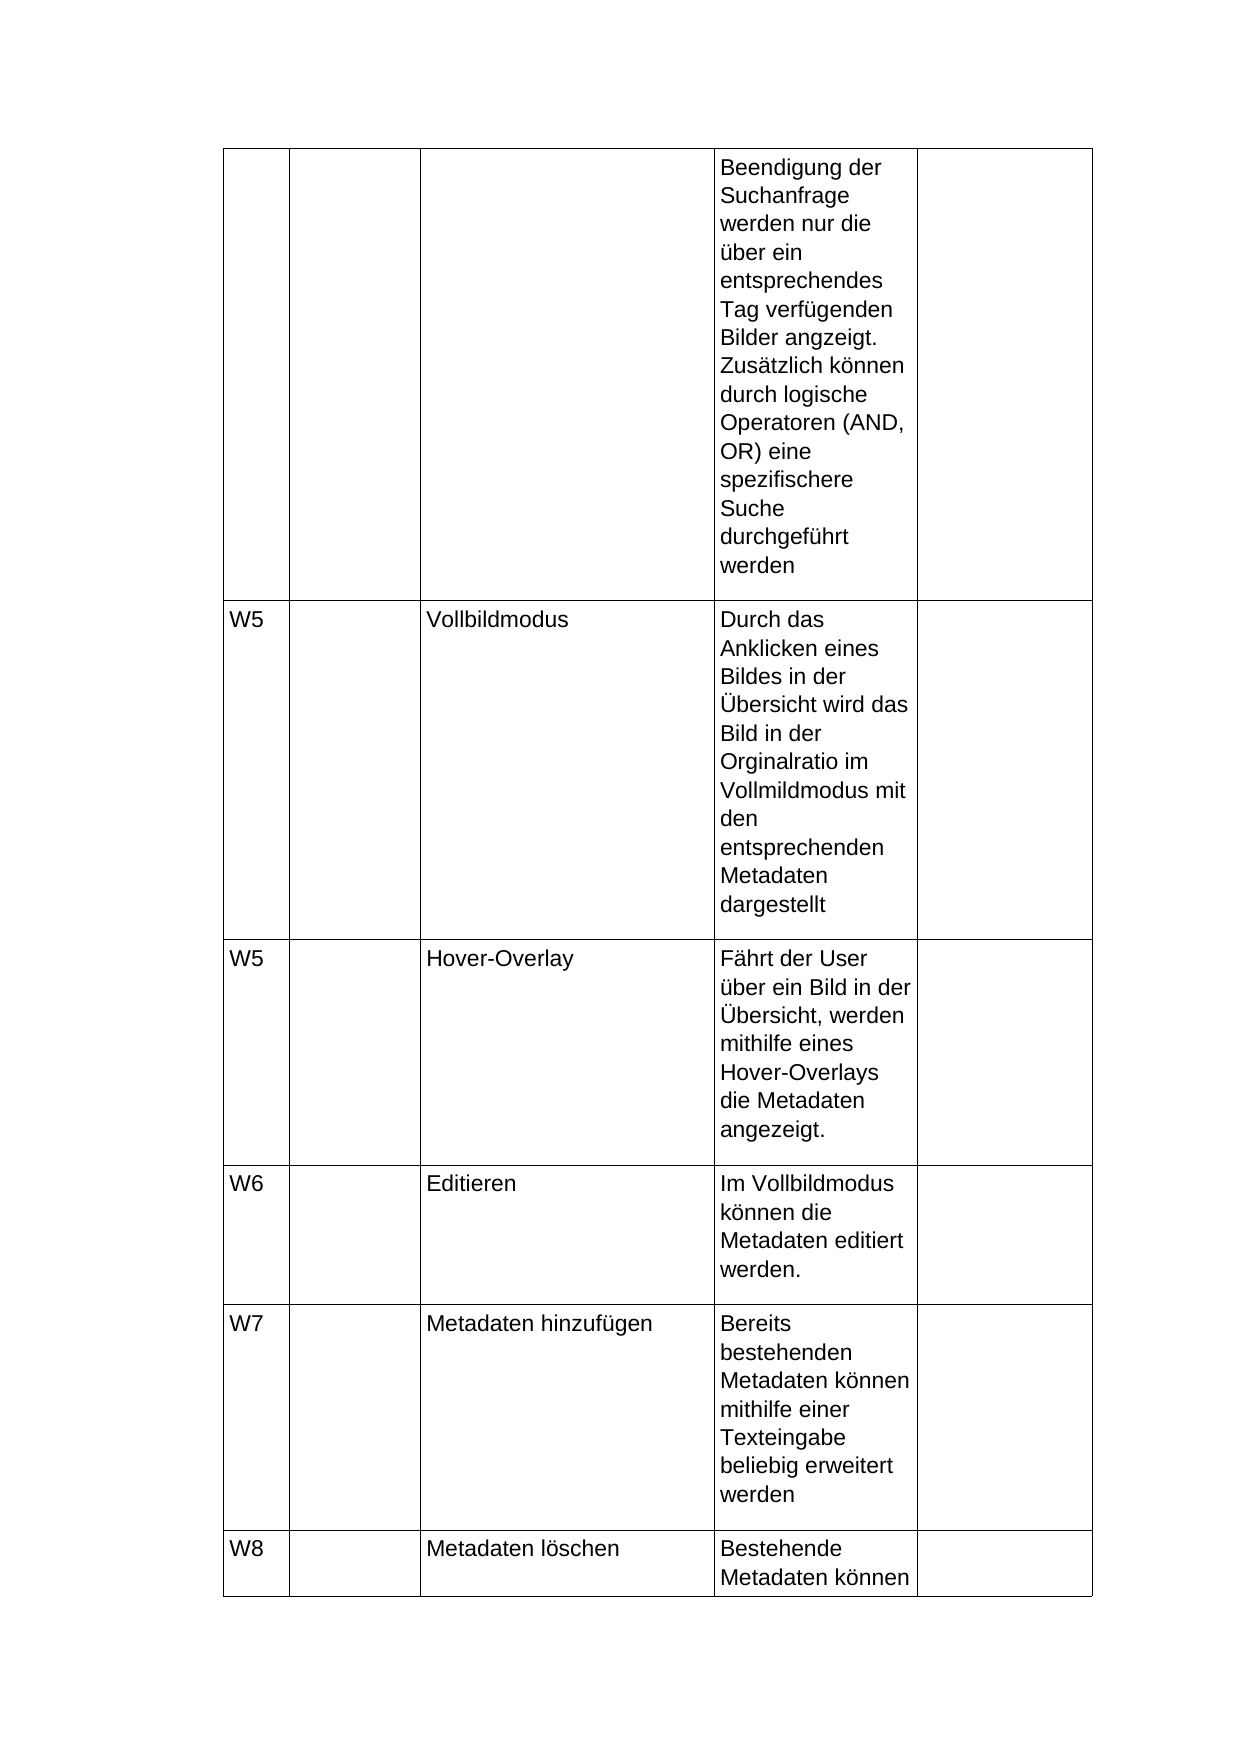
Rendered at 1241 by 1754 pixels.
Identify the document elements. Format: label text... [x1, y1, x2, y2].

table_cell Vollbildmodus [421, 601, 714, 939]
table_cell [290, 601, 420, 939]
table_cell W6 [224, 1166, 289, 1304]
table_cell Bereits bestehenden Metadaten können mithilfe einer Texteingabe beliebig erweitert werden [715, 1305, 917, 1529]
table_cell Im Vollbildmodus können die Metadaten editiert werden. [715, 1166, 917, 1304]
table_cell [290, 940, 420, 1164]
table_cell Metadaten hinzufügen [421, 1305, 714, 1529]
table_cell [918, 1166, 1092, 1304]
table_cell Fährt der User über ein Bild in der Übersicht, werden mithilfe eines Hover-Overlays die Metadaten angezeigt. [715, 940, 917, 1164]
table_cell Metadaten löschen [421, 1531, 714, 1596]
table_cell Hover-Overlay [421, 940, 714, 1164]
table_cell [290, 1166, 420, 1304]
table_cell [918, 149, 1092, 600]
table_cell Editieren [421, 1166, 714, 1304]
table_cell Bestehende Metadaten können [715, 1531, 917, 1596]
table_cell [918, 1305, 1092, 1529]
table_cell [290, 1305, 420, 1529]
table_cell Durch das Anklicken eines Bildes in der Übersicht wird das Bild in der Orginalratio im Vollmildmodus mit den entsprechenden Metadaten dargestellt [715, 601, 917, 939]
table_cell W8 [224, 1531, 289, 1596]
table_cell W7 [224, 1305, 289, 1529]
table_cell W5 [224, 940, 289, 1164]
table_cell [918, 601, 1092, 939]
table_cell Beendigung der Suchanfrage werden nur die über ein entsprechendes Tag verfügenden Bilder angzeigt. Zusätzlich können durch logische Operatoren (AND, OR) eine spezifischere Suche durchgeführt werden [715, 149, 917, 600]
table_cell [290, 1531, 420, 1596]
table_cell [918, 1531, 1092, 1596]
table_cell [421, 149, 714, 600]
table_cell [290, 149, 420, 600]
table_cell [918, 940, 1092, 1164]
table_cell W5 [224, 601, 289, 939]
table_cell [224, 149, 289, 600]
